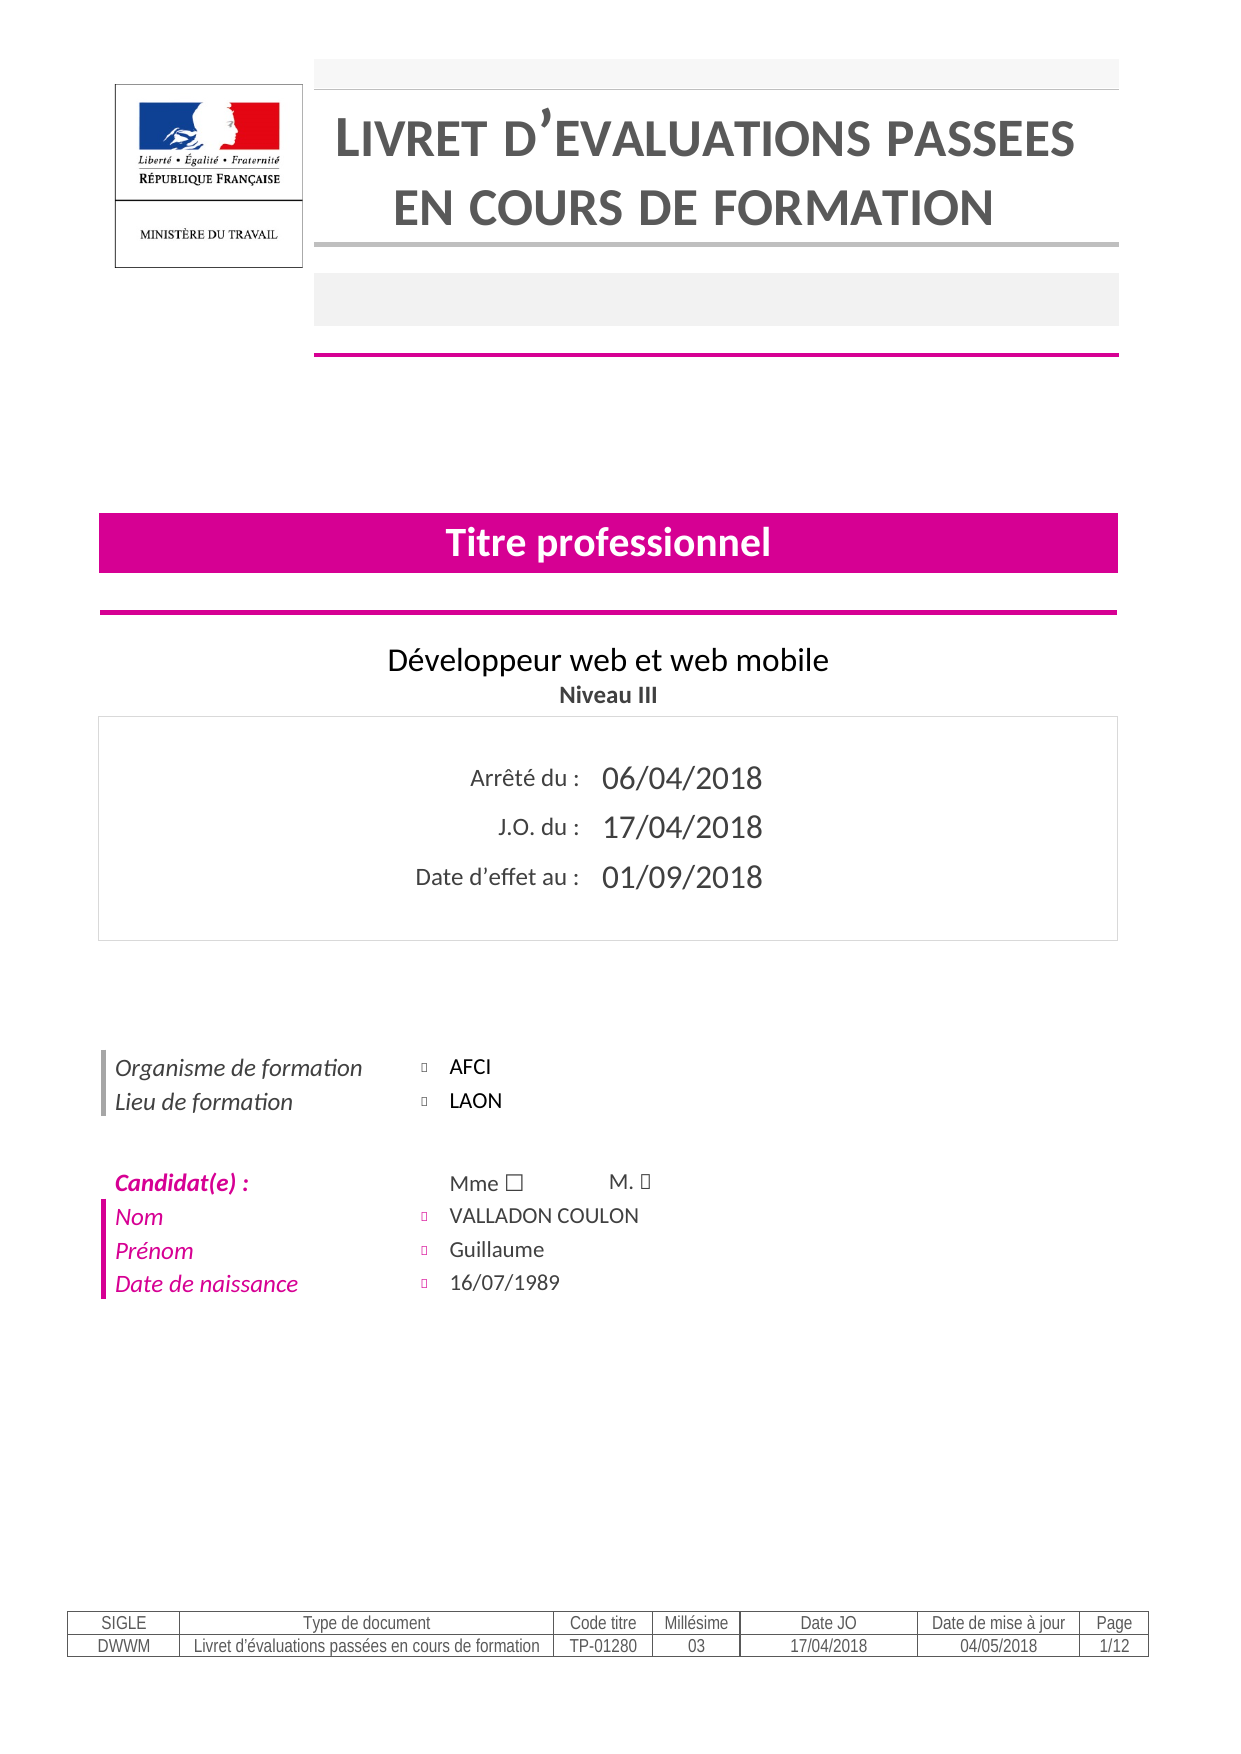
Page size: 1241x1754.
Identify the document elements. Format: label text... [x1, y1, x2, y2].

table_cell Date de naissance [106, 1265, 413, 1299]
table_cell Guillaume [438, 1232, 1122, 1265]
table_header AFCI [438, 1050, 1122, 1083]
table_cell 06/04/2018 [591, 754, 1117, 803]
table_cell Date d’effet au : [99, 853, 591, 903]
table_cell  [414, 1265, 438, 1299]
table_cell [99, 903, 1117, 939]
table_cell VALLADON COULON [438, 1199, 1122, 1232]
table_header M.  [597, 1164, 1122, 1198]
table_cell [99, 573, 1118, 610]
table_header Organisme de formation [106, 1050, 413, 1083]
table_cell Arrêté du : [99, 754, 591, 803]
table_header [414, 1164, 438, 1198]
table_cell 01/09/2018 [591, 853, 1117, 903]
table_cell 16/07/1989 [438, 1265, 1122, 1299]
table_header Mme ☐ [438, 1164, 597, 1198]
table_cell J.O. du : [99, 804, 591, 853]
table_cell Prénom [106, 1232, 413, 1265]
table_header Candidat(e) : [104, 1164, 413, 1198]
table_cell  [414, 1232, 438, 1265]
table_cell Développeur web et web mobile Niveau III [99, 610, 1118, 716]
picture [114, 84, 303, 268]
table_cell  [414, 1199, 438, 1232]
table_cell LAON [438, 1083, 1122, 1116]
table_cell  [414, 1083, 438, 1116]
table_header Titre professionnel [99, 513, 1118, 573]
table_cell [99, 717, 1117, 754]
table_header  [414, 1050, 438, 1083]
table_cell Lieu de formation [106, 1083, 413, 1116]
table_cell 17/04/2018 [591, 804, 1117, 853]
table_cell Nom [106, 1199, 413, 1232]
